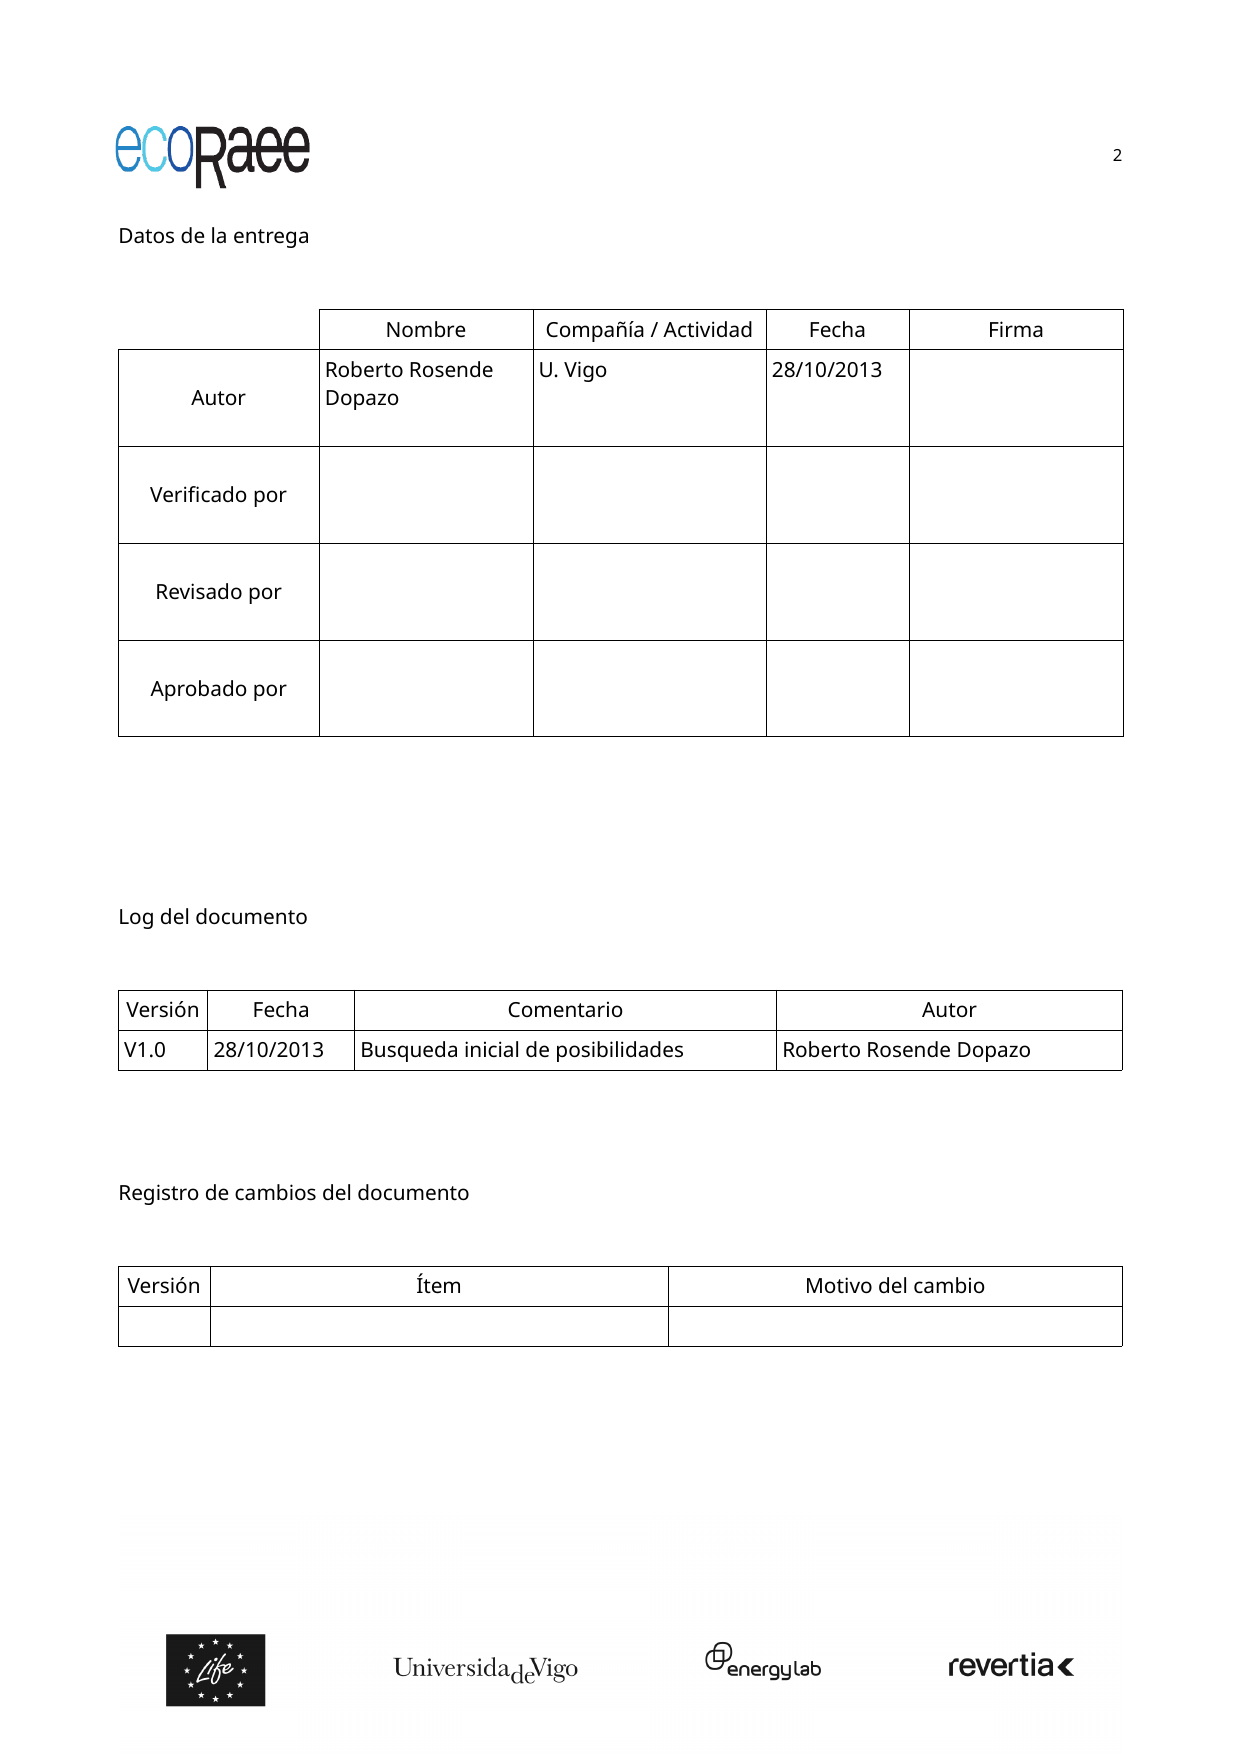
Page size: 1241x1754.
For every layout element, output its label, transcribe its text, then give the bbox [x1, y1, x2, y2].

table_cell [767, 641, 909, 736]
table_header Firma [910, 310, 1123, 349]
table_cell Busqueda inicial de posibilidades [355, 1031, 776, 1069]
table_cell 28/10/2013 [208, 1031, 354, 1069]
table_cell [767, 447, 909, 543]
table_header Nombre [320, 310, 533, 349]
table_cell Roberto Rosende Dopazo [777, 1031, 1122, 1069]
table_cell [669, 1307, 1122, 1346]
table_cell Roberto Rosende Dopazo [320, 350, 533, 446]
table_header Versión [119, 991, 207, 1029]
table_header Comentario [355, 991, 776, 1029]
text Log del documento [118, 902, 1122, 931]
table_header Autor [777, 991, 1122, 1029]
table_header Fecha [767, 310, 909, 349]
table_header Compañía / Actividad [534, 310, 766, 349]
table_cell [320, 447, 533, 543]
table_cell [910, 641, 1123, 736]
table_cell [534, 544, 766, 639]
table_header Versión [119, 1267, 210, 1306]
table_cell V1.0 [119, 1031, 207, 1069]
table_cell Verificado por [119, 447, 319, 543]
table_cell [320, 544, 533, 639]
picture [118, 1514, 1123, 1754]
table_cell [534, 447, 766, 543]
table_cell [320, 641, 533, 736]
table_header [118, 309, 319, 349]
text Registro de cambios del documento [118, 1178, 1122, 1207]
table_header Ítem [211, 1267, 668, 1306]
table_cell [211, 1307, 668, 1346]
table_cell [910, 544, 1123, 639]
table_cell Aprobado por [119, 641, 319, 736]
table_cell [119, 1307, 210, 1346]
table_cell [534, 641, 766, 736]
table_cell U. Vigo [534, 350, 766, 446]
table_cell 28/10/2013 [767, 350, 909, 446]
picture [114, 124, 311, 190]
table_cell [910, 447, 1123, 543]
table_cell Autor [119, 350, 319, 446]
table_header Motivo del cambio [669, 1267, 1122, 1306]
table_cell Revisado por [119, 544, 319, 639]
table_header Fecha [208, 991, 354, 1029]
table_cell [767, 544, 909, 639]
table_cell [910, 350, 1123, 446]
text Datos de la entrega [118, 221, 1122, 250]
